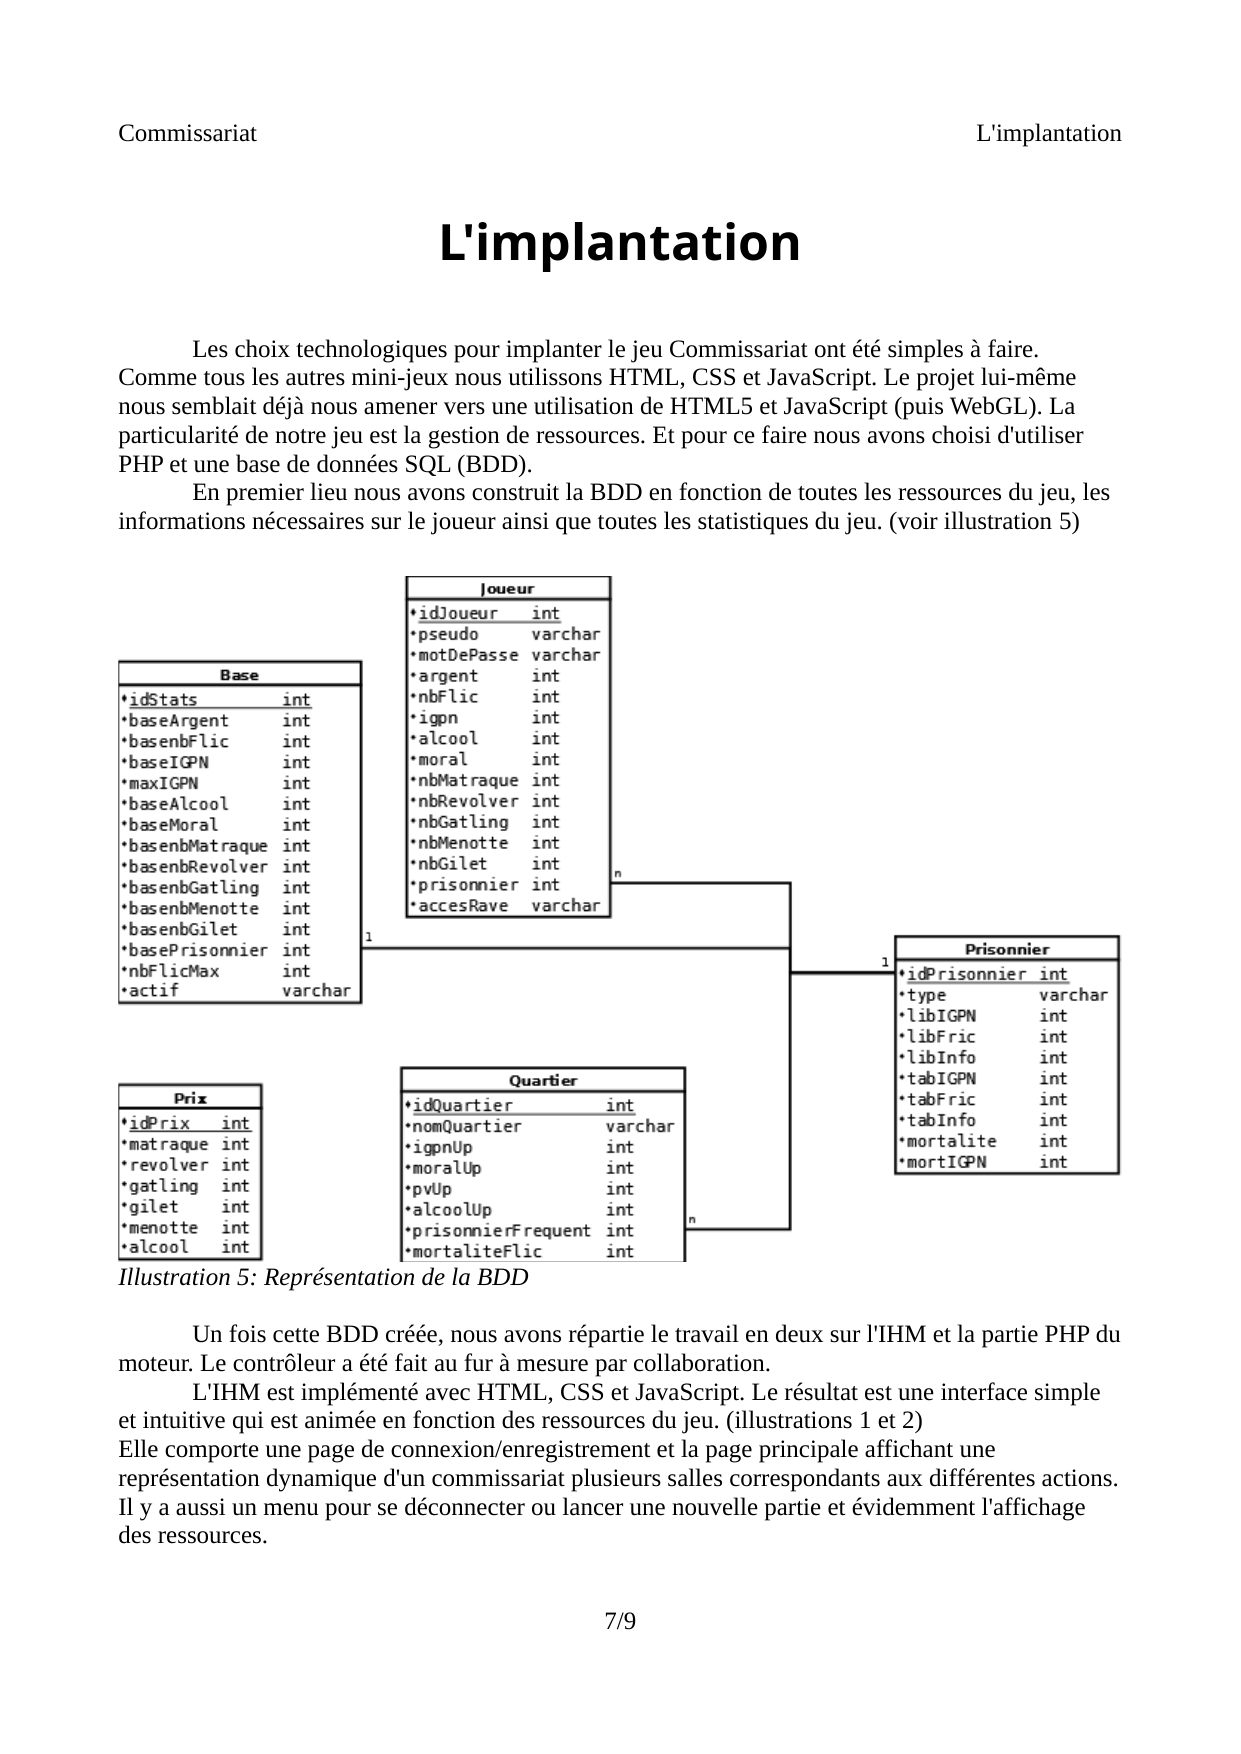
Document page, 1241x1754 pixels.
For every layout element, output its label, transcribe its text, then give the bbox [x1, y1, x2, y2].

text Un fois cette BDD créée, nous avons répartie le travail en deux sur l'IHM et la partie PHP du moteur. Le contrôleur a été fait au fur à mesure par collaboration. [118, 1319, 1122, 1377]
text L'IHM est implémenté avec HTML, CSS et JavaScript. Le résultat est une interface simple et intuitive qui est animée en fonction des ressources du jeu. (illustrations 1 et 2) [118, 1377, 1122, 1434]
text Illustration 5: Représentation de la BDD [118, 1262, 1122, 1290]
text Elle comporte une page de connexion/enregistrement et la page principale affichant une représentation dynamique d'un commissariat plusieurs salles correspondants aux différentes actions. Il y a aussi un menu pour se déconnecter ou lancer une nouvelle partie et évidemment l'affichage des ressources. [118, 1434, 1122, 1549]
text Les choix technologiques pour implanter le jeu Commissariat ont été simples à faire. Comme tous les autres mini-jeux nous utilissons HTML, CSS et JavaScript. Le projet lui-même nous semblait déjà nous amener vers une utilisation de HTML5 et JavaScript (puis WebGL). La particularité de notre jeu est la gestion de ressources. Et pour ce faire nous avons choisi d'utiliser PHP et une base de données SQL (BDD). [118, 334, 1122, 477]
text En premier lieu nous avons construit la BDD en fonction de toutes les ressources du jeu, les informations nécessaires sur le joueur ainsi que toutes les statistiques du jeu. (voir illustration 5) [118, 477, 1122, 535]
subtitle L'implantation [118, 207, 1122, 275]
